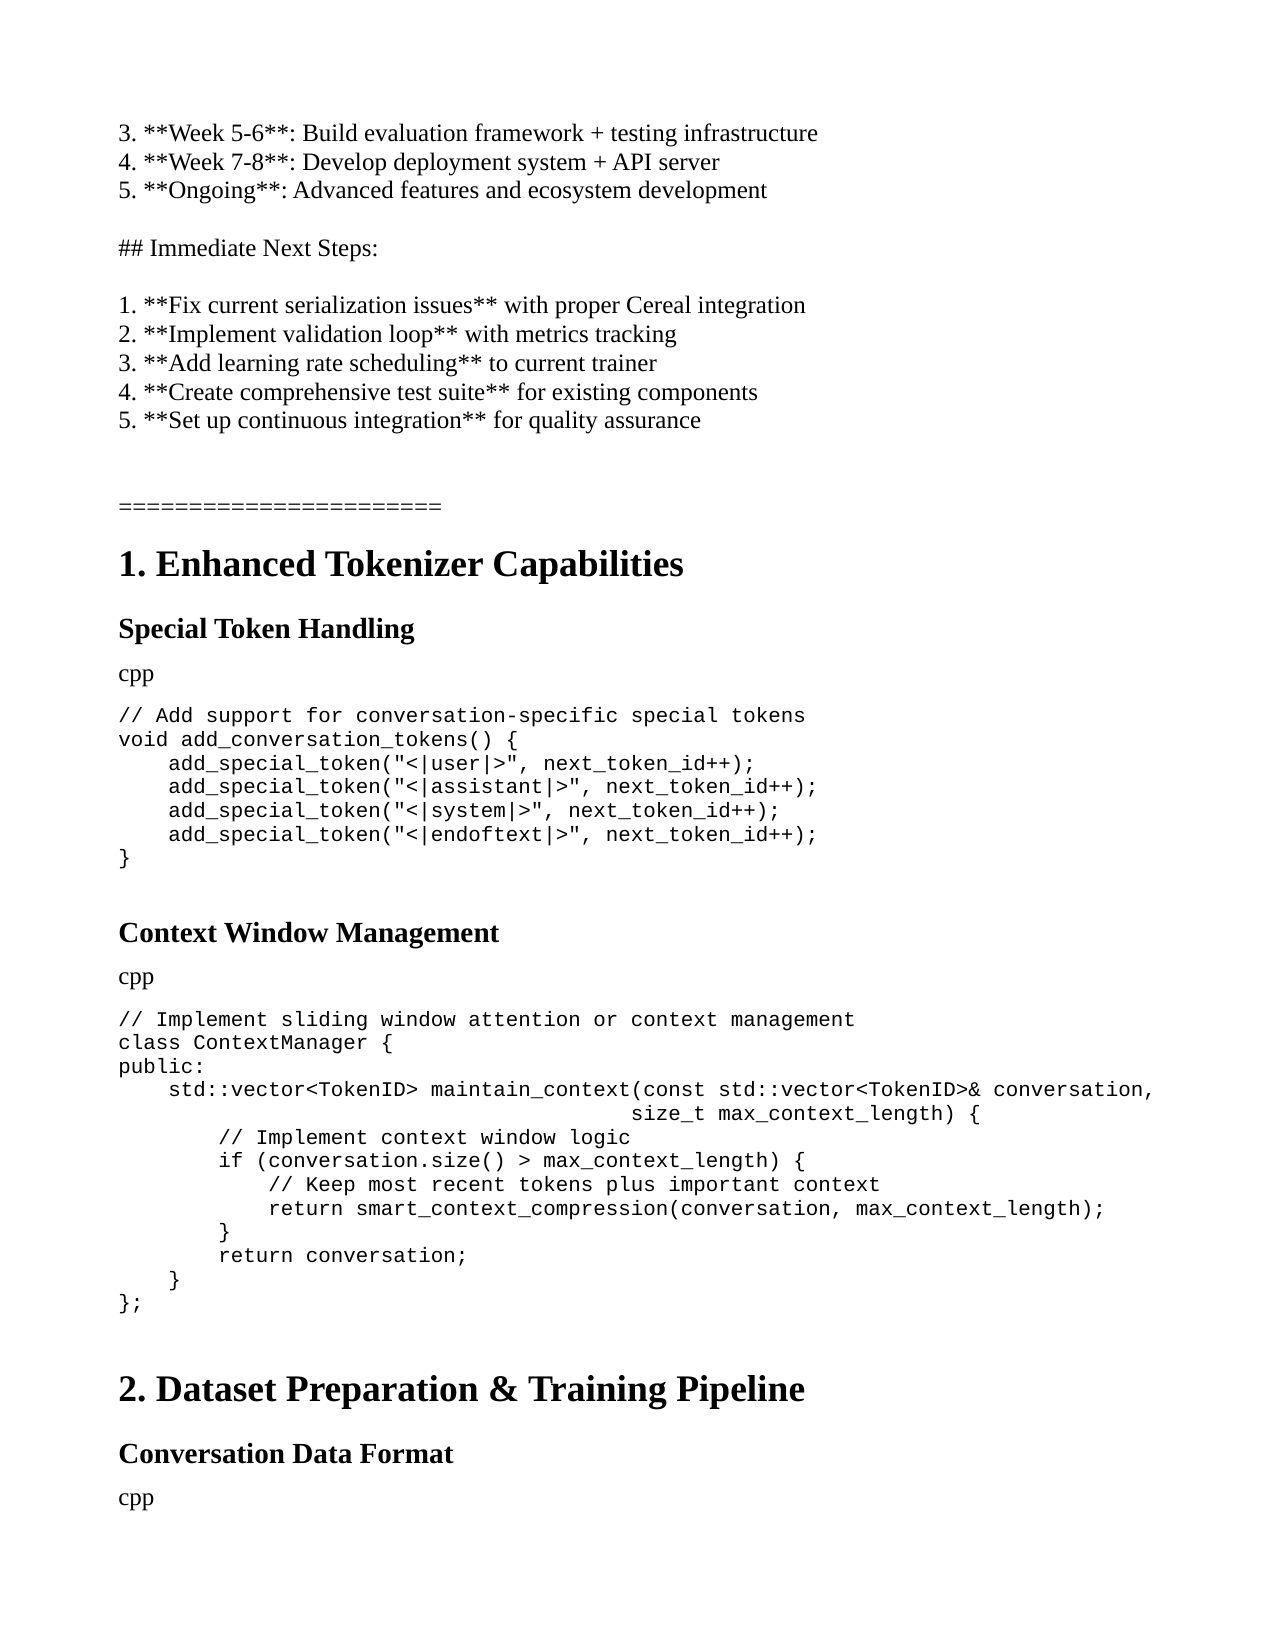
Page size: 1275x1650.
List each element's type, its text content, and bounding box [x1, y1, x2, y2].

subtitle Special Token Handling [118, 612, 1157, 645]
text } [118, 847, 1157, 871]
text add_special_token("<|system|>", next_token_id++); [118, 800, 1157, 823]
text add_special_token("<|user|>", next_token_id++); [118, 753, 1157, 776]
subtitle Conversation Data Format [118, 1436, 1157, 1470]
text 1. **Fix current serialization issues** with proper Cereal integration [118, 291, 1157, 319]
text 5. **Ongoing**: Advanced features and ecosystem development [118, 176, 1157, 204]
text if (conversation.size() > max_context_length) { [118, 1150, 1157, 1174]
text // Implement context window logic [118, 1127, 1157, 1150]
text public: [118, 1056, 1157, 1079]
text } [118, 1269, 1157, 1292]
text add_special_token("<|endoftext|>", next_token_id++); [118, 823, 1157, 847]
text void add_conversation_tokens() { [118, 729, 1157, 753]
text ## Immediate Next Steps: [118, 233, 1157, 262]
text add_special_token("<|assistant|>", next_token_id++); [118, 776, 1157, 800]
text 2. **Implement validation loop** with metrics tracking [118, 319, 1157, 348]
text 4. **Week 7-8**: Develop deployment system + API server [118, 147, 1157, 176]
text return smart_context_compression(conversation, max_context_length); [118, 1198, 1157, 1221]
text 4. **Create comprehensive test suite** for existing components [118, 377, 1157, 406]
text // Implement sliding window attention or context management [118, 1008, 1157, 1032]
text class ContextManager { [118, 1032, 1157, 1056]
subtitle 2. Dataset Preparation & Training Pipeline [118, 1366, 1157, 1409]
text size_t max_context_length) { [118, 1103, 1157, 1127]
text 3. **Add learning rate scheduling** to current trainer [118, 348, 1157, 377]
text cpp [118, 658, 1157, 686]
subtitle 1. Enhanced Tokenizer Capabilities [118, 541, 1157, 584]
text cpp [118, 961, 1157, 990]
text // Add support for conversation-specific special tokens [118, 705, 1157, 729]
text } [118, 1221, 1157, 1245]
text // Keep most recent tokens plus important context [118, 1174, 1157, 1198]
text ======================= [118, 492, 1157, 521]
text 3. **Week 5-6**: Build evaluation framework + testing infrastructure [118, 118, 1157, 147]
text }; [118, 1292, 1157, 1316]
text return conversation; [118, 1245, 1157, 1269]
text std::vector<TokenID> maintain_context(const std::vector<TokenID>& conversation, [118, 1079, 1157, 1103]
text cpp [118, 1482, 1157, 1511]
subtitle Context Window Management [118, 915, 1157, 948]
text 5. **Set up continuous integration** for quality assurance [118, 406, 1157, 434]
